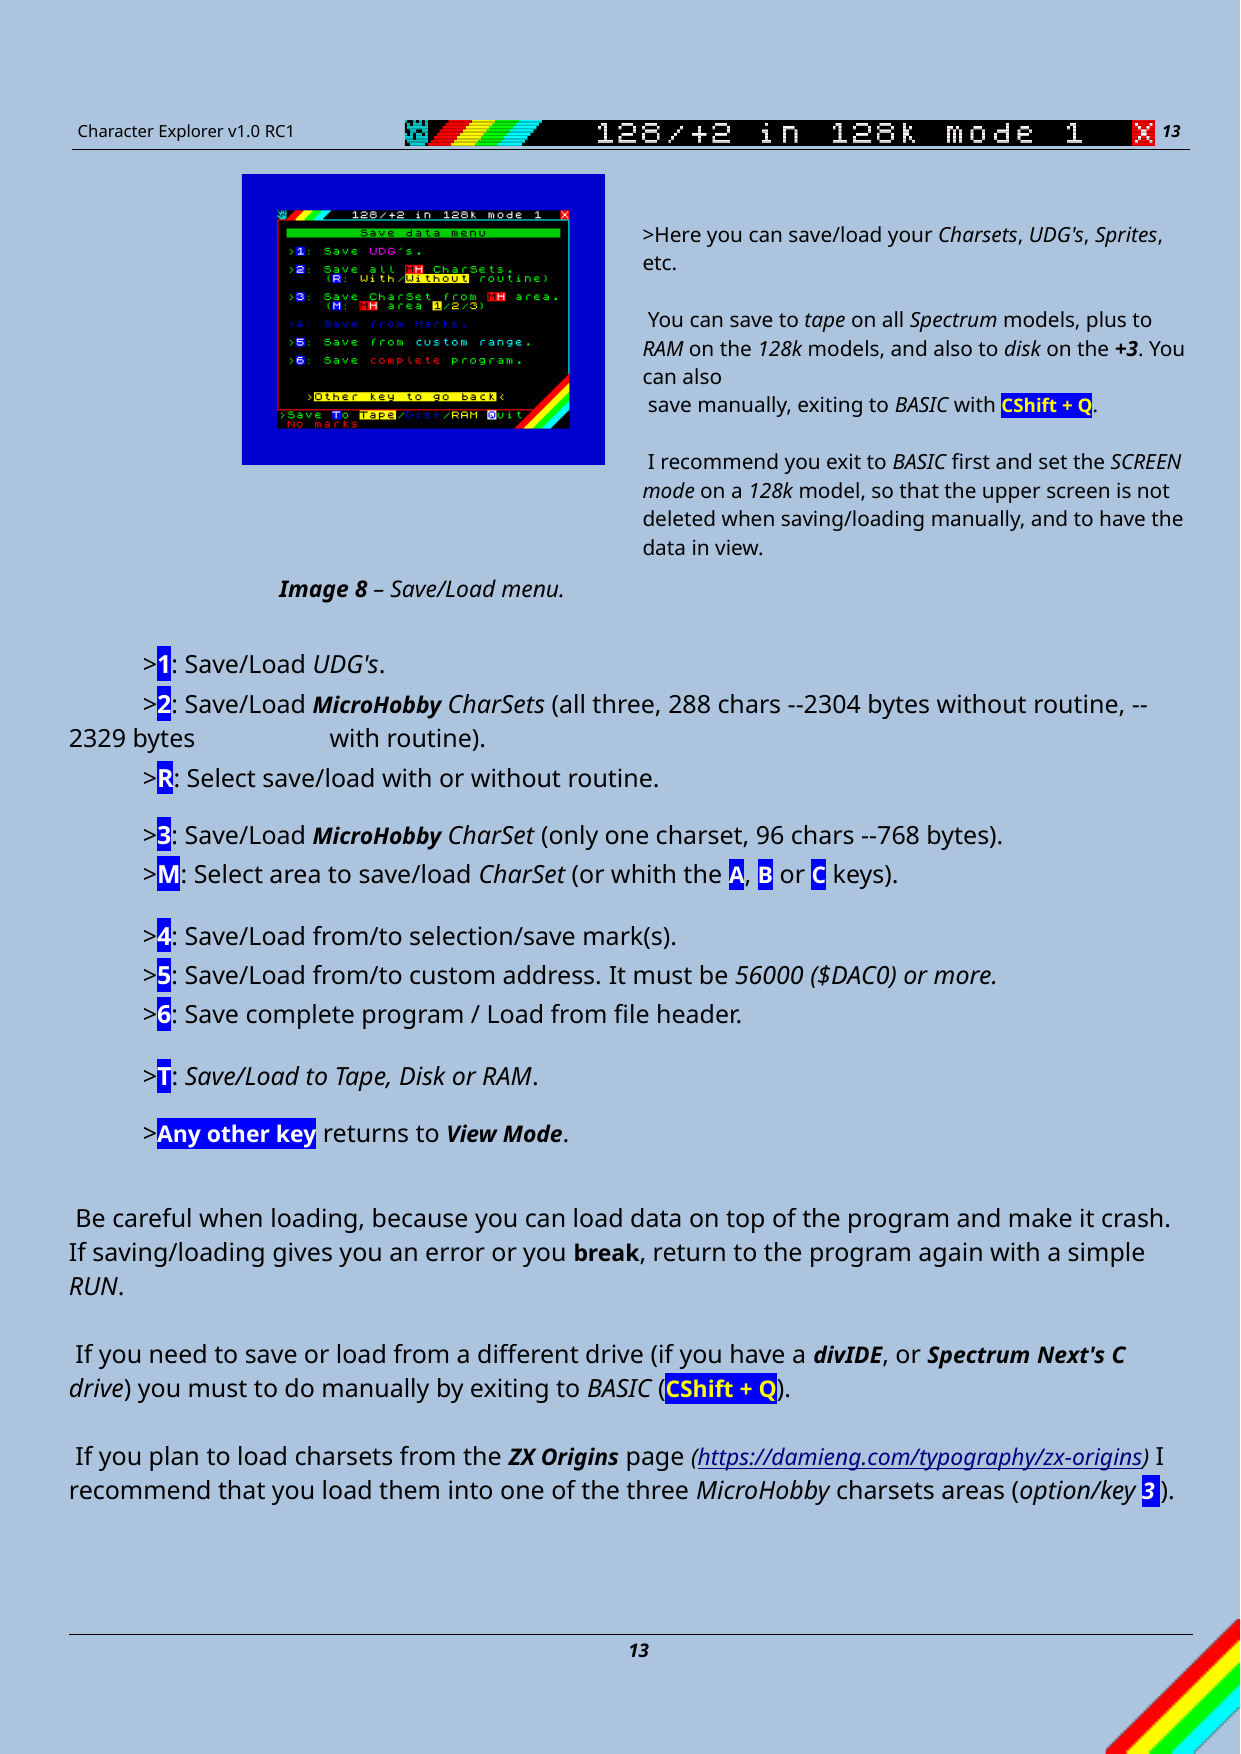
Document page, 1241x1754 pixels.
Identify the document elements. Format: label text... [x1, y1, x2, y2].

table_header [69, 169, 210, 567]
text >2: Save/Load MicroHobby CharSets (all three, 288 chars --2304 bytes without routine, --2329 bytes with routine). [69, 686, 1193, 754]
text >Any other key returns to View Mode. [69, 1115, 1193, 1149]
text Be careful when loading, because you can load data on top of the program and make it crash. If saving/loading gives you an error or you break, return to the program again with a simple RUN. [69, 1201, 1193, 1303]
text >M: Select area to save/load CharSet (or whith the A, B or C keys). [69, 856, 1193, 891]
table_cell Image 8 – Save/Load menu. [210, 567, 636, 612]
text >T: Save/Load to Tape, Disk or RAM. [69, 1058, 1193, 1093]
text >6: Save complete program / Load from file header. [69, 997, 1193, 1031]
text >3: Save/Load MicroHobby CharSet (only one charset, 96 chars --768 bytes). [69, 817, 1193, 851]
picture [1105, 1619, 1241, 1754]
picture [404, 120, 1155, 146]
table_header [210, 169, 636, 567]
text If you need to save or load from a different drive (if you have a divIDE, or Spectrum Next's C drive) you must to do manually by exiting to BASIC (CShift + Q). [69, 1337, 1193, 1405]
table_header >Here you can save/load your Charsets, UDG's, Sprites, etc. You can save to tape on all Spectrum models, plus to RAM on the 128k models, and also to disk on the +3. You can also save manually, exiting to BASIC with CShift + Q. I recommend you exit to BASIC first and set the SCREEN mode on a 128k model, so that the upper screen is not deleted when saving/loading manually, and to have the data in view. [636, 169, 1193, 567]
text >5: Save/Load from/to custom address. It must be 56000 ($DAC0) or more. [69, 957, 1193, 992]
text >4: Save/Load from/to selection/save mark(s). [69, 918, 1193, 952]
text >R: Select save/load with or without routine. [69, 761, 1193, 794]
text >1: Save/Load UDG's. [69, 646, 1193, 681]
picture [241, 174, 605, 465]
text If you plan to load charsets from the ZX Origins page (https://damieng.com/typography/zx-origins) I recommend that you load them into one of the three MicroHobby charsets areas (option/key 3 ). [69, 1439, 1193, 1507]
table_cell [69, 567, 210, 612]
table_cell [636, 567, 1193, 612]
